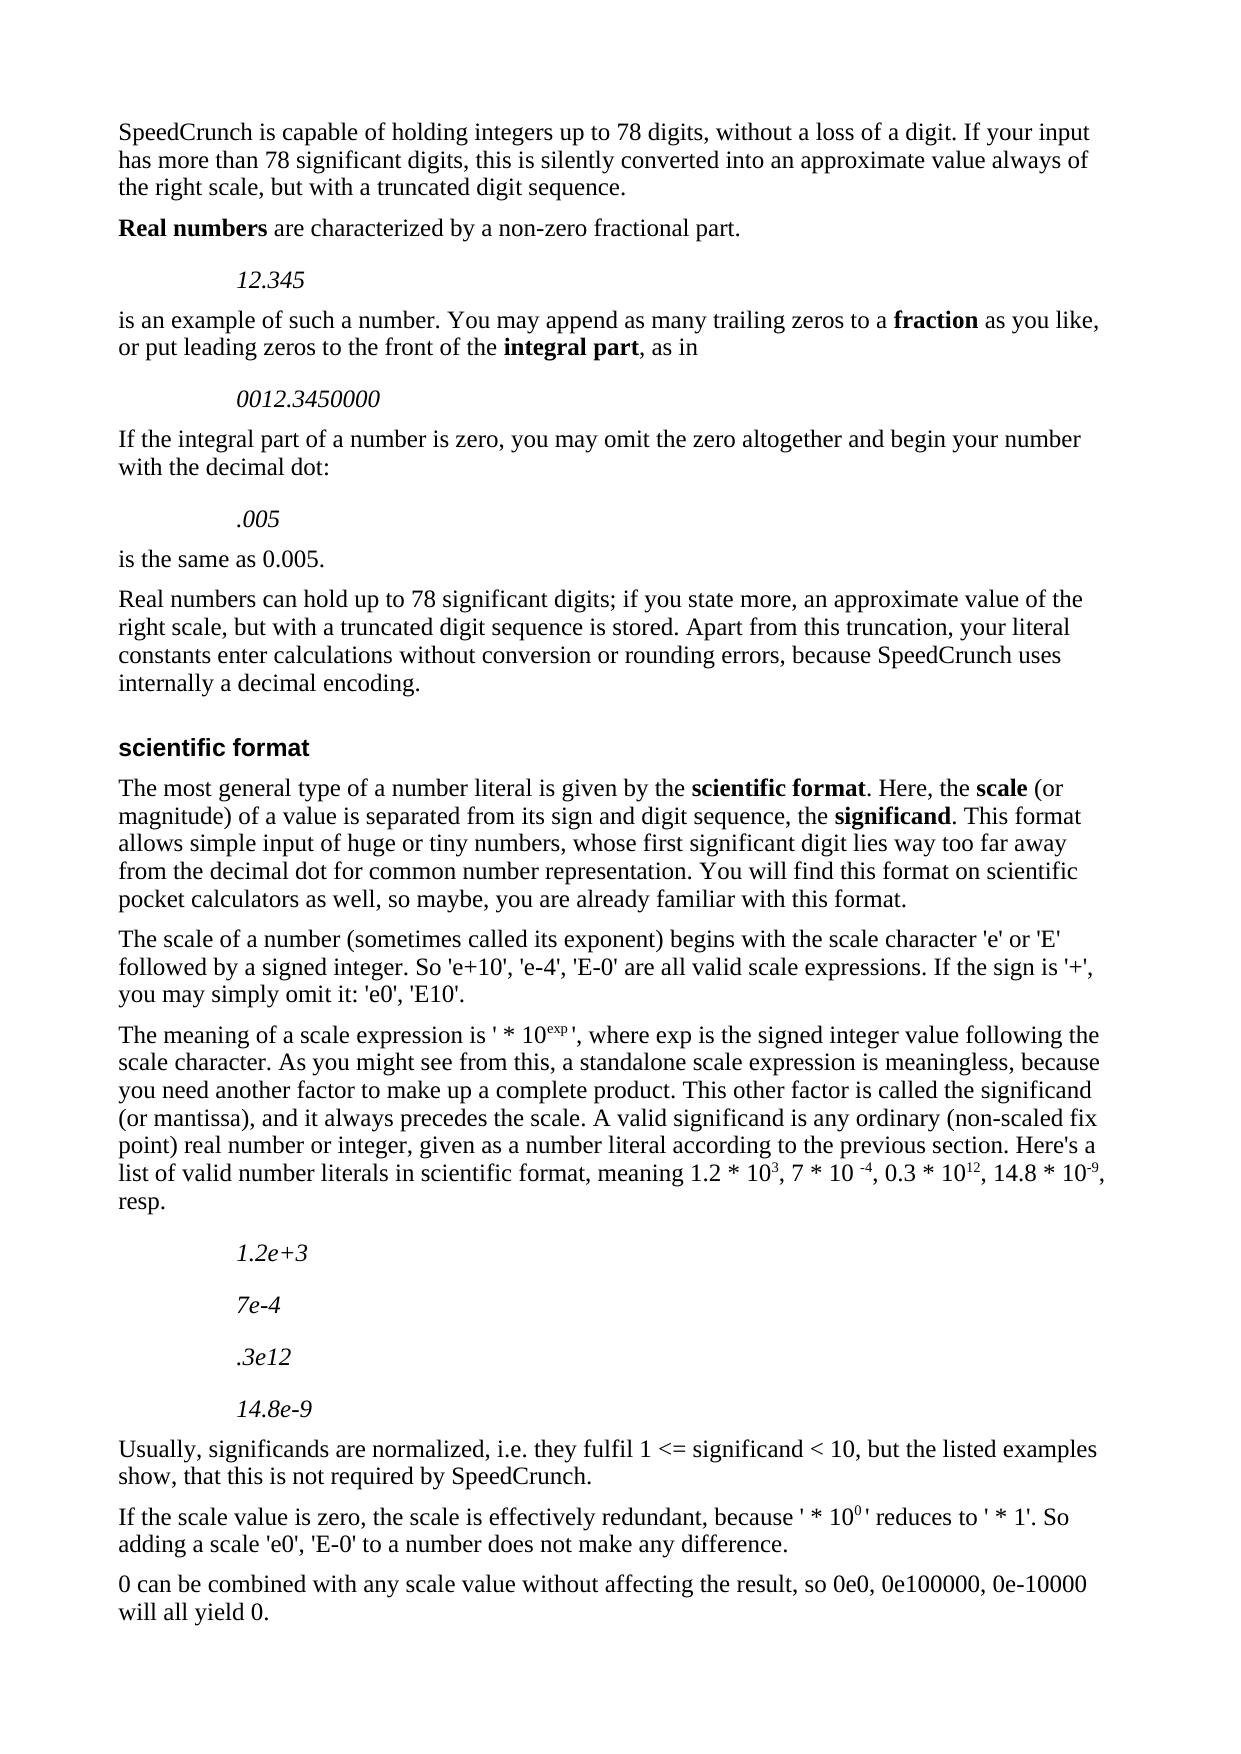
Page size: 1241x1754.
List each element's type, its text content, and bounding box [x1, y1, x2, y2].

text If the integral part of a number is zero, you may omit the zero altogether and begin your number with the decimal dot: [118, 426, 1122, 481]
text 1.2e+3 [236, 1239, 1122, 1267]
text 14.8e-9 [236, 1395, 1122, 1422]
text is the same as 0.005. [118, 545, 1122, 573]
text Usually, significands are normalized, i.e. they fulfil 1 <= significand < 10, but the listed examples show, that this is not required by SpeedCrunch. [118, 1435, 1122, 1490]
text The most general type of a number literal is given by the scientific format. Here, the scale (or magnitude) of a value is separated from its sign and digit sequence, the significand. This format allows simple input of huge or tiny numbers, whose first significant digit lies way too far away from the decimal dot for common number representation. You will find this format on scientific pocket calculators as well, so maybe, you are already familiar with this format. [118, 774, 1122, 913]
text .005 [236, 505, 1122, 533]
text If the scale value is zero, the scale is effectively redundant, because ' * 100 ' reduces to ' * 1'. So adding a scale 'e0', 'E-0' to a number does not make any difference. [118, 1503, 1122, 1558]
text Real numbers can hold up to 78 significant digits; if you state more, an approximate value of the right scale, but with a truncated digit sequence is stored. Apart from this truncation, your literal constants enter calculations without conversion or rounding errors, because SpeedCrunch uses internally a decimal encoding. [118, 586, 1122, 696]
text 7e-4 [236, 1291, 1122, 1319]
text .3e12 [236, 1343, 1122, 1371]
text is an example of such a number. You may append as many trailing zeros to a fraction as you like, or put leading zeros to the front of the integral part, as in [118, 306, 1122, 361]
text 12.345 [236, 266, 1122, 293]
subtitle scientific format [118, 734, 1122, 762]
text 0012.3450000 [236, 386, 1122, 413]
text SpeedCrunch is capable of holding integers up to 78 digits, without a loss of a digit. If your input has more than 78 significant digits, this is silently converted into an approximate value always of the right scale, but with a truncated digit sequence. [118, 118, 1122, 201]
text 0 can be combined with any scale value without affecting the result, so 0e0, 0e100000, 0e-10000 will all yield 0. [118, 1571, 1122, 1626]
text Real numbers are characterized by a non-zero fractional part. [118, 214, 1122, 241]
text The meaning of a scale expression is ' * 10exp ', where exp is the signed integer value following the scale character. As you might see from this, a standalone scale expression is meaningless, because you need another factor to make up a complete product. This other factor is called the significand (or mantissa), and it always precedes the scale. A valid significand is any ordinary (non-scaled fix point) real number or integer, given as a number literal according to the previous section. Here's a list of valid number literals in scientific format, meaning 1.2 * 103, 7 * 10 -4, 0.3 * 1012, 14.8 * 10-9, resp. [118, 1021, 1122, 1215]
text The scale of a number (sometimes called its exponent) begins with the scale character 'e' or 'E' followed by a signed integer. So 'e+10', 'e-4', 'E-0' are all valid scale expressions. If the sign is '+', you may simply omit it: 'e0', 'E10'. [118, 925, 1122, 1008]
